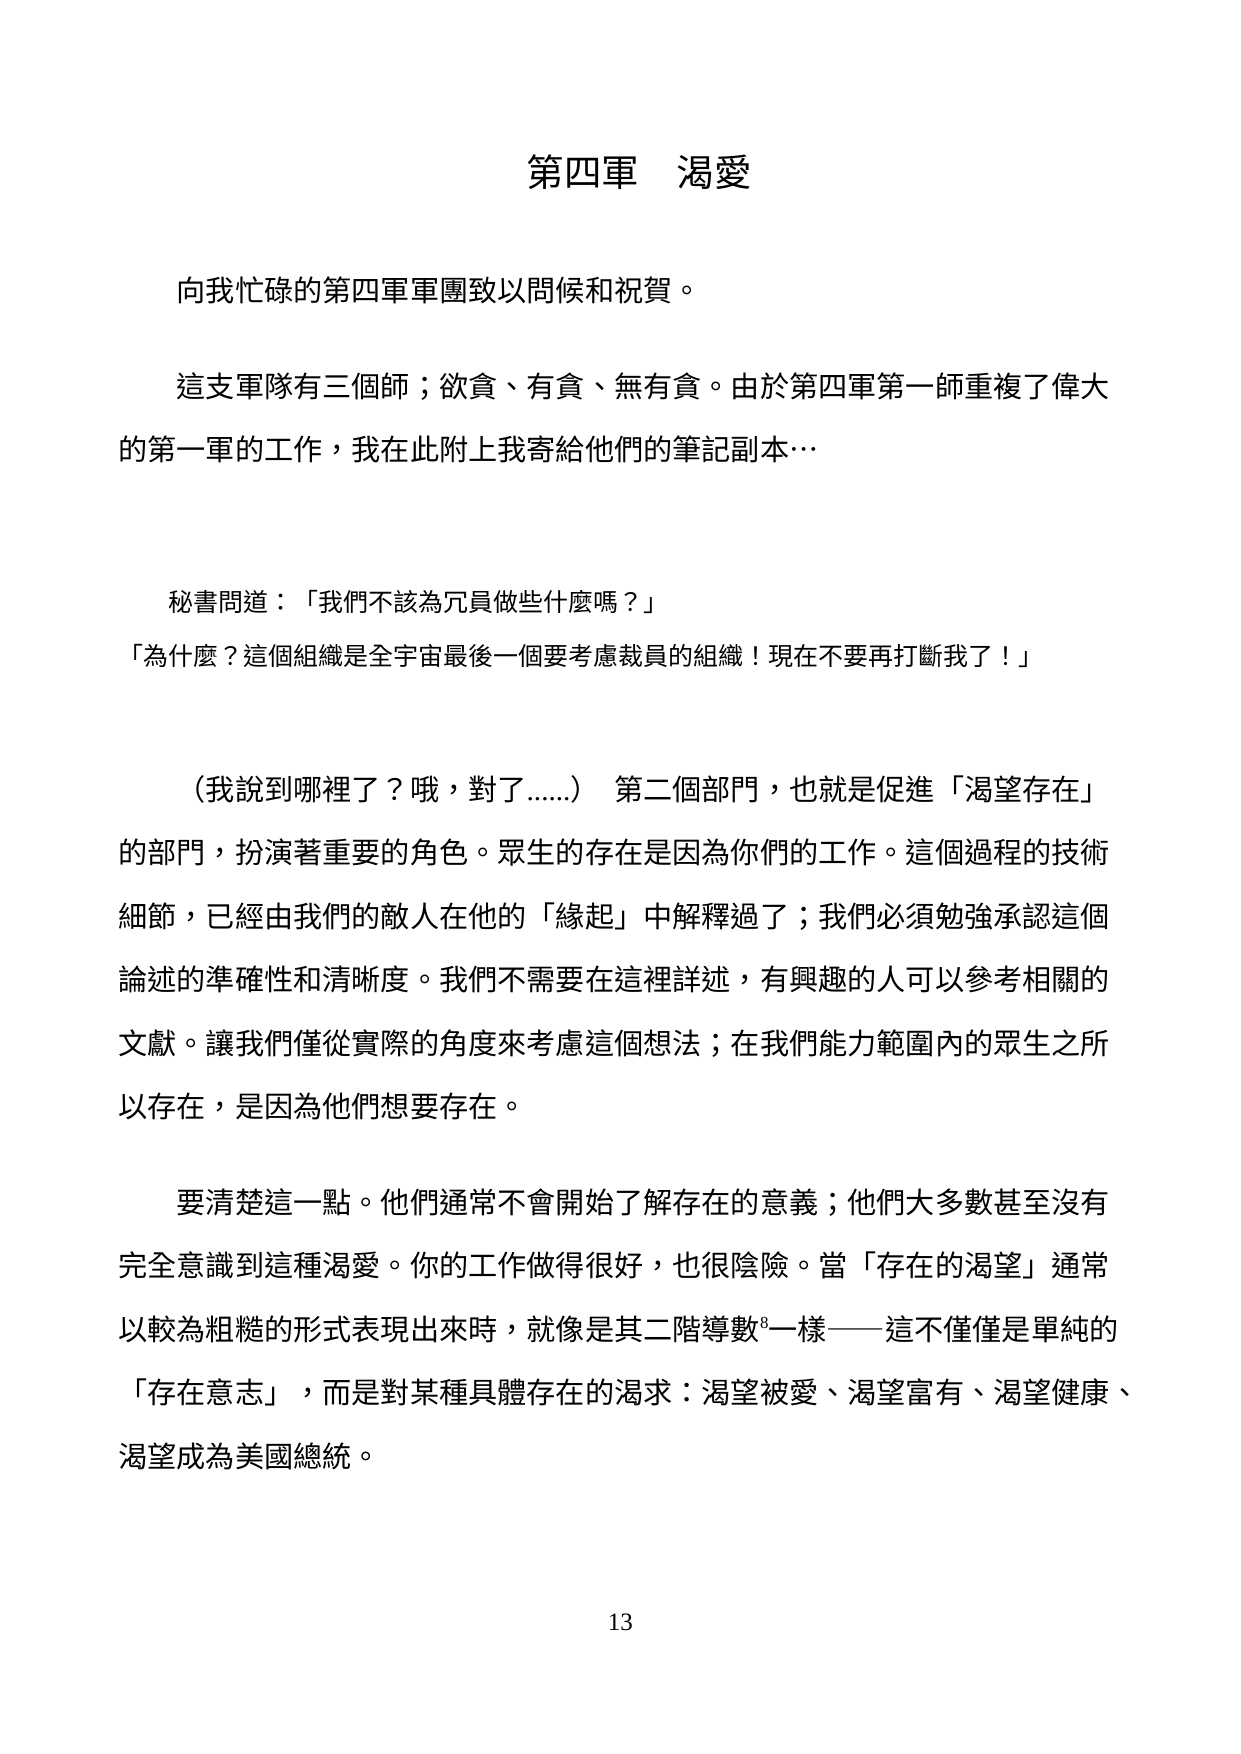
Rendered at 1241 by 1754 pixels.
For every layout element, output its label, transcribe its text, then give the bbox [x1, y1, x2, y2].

subtitle 第四軍 渴愛 [156, 143, 1122, 197]
text 這支軍隊有三個師；欲貪、有貪、無有貪。由於第四軍第一師重複了偉大的第一軍的工作，我在此附上我寄給他們的筆記副本… [118, 363, 1122, 469]
text 秘書問道：「我們不該為冗員做些什麼嗎？」 「為什麼？這個組織是全宇宙最後一個要考慮裁員的組織！現在不要再打斷我了！」 [118, 582, 1122, 673]
text （我說到哪裡了？哦，對了......） 第二個部門，也就是促進「渴望存在」的部門，扮演著重要的角色。眾生的存在是因為你們的工作。這個過程的技術細節，已經由我們的敵人在他的「緣起」中解釋過了；我們必須勉強承認這個論述的準確性和清晰度。我們不需要在這裡詳述，有興趣的人可以參考相關的文獻。讓我們僅從實際的角度來考慮這個想法；在我們能力範圍內的眾生之所以存在，是因為他們想要存在。 [118, 766, 1122, 1126]
text 要清楚這一點。他們通常不會開始了解存在的意義；他們大多數甚至沒有完全意識到這種渴愛。你的工作做得很好，也很陰險。當「存在的渴望」通常以較為粗糙的形式表現出來時，就像是其二階導數一樣——這不僅僅是單純的「存在意志」，而是對某種具體存在的渴求：渴望被愛、渴望富有、渴望健康、渴望成為美國總統。 [118, 1179, 1122, 1476]
text 向我忙碌的第四軍軍團致以問候和祝賀。 [118, 267, 1122, 310]
